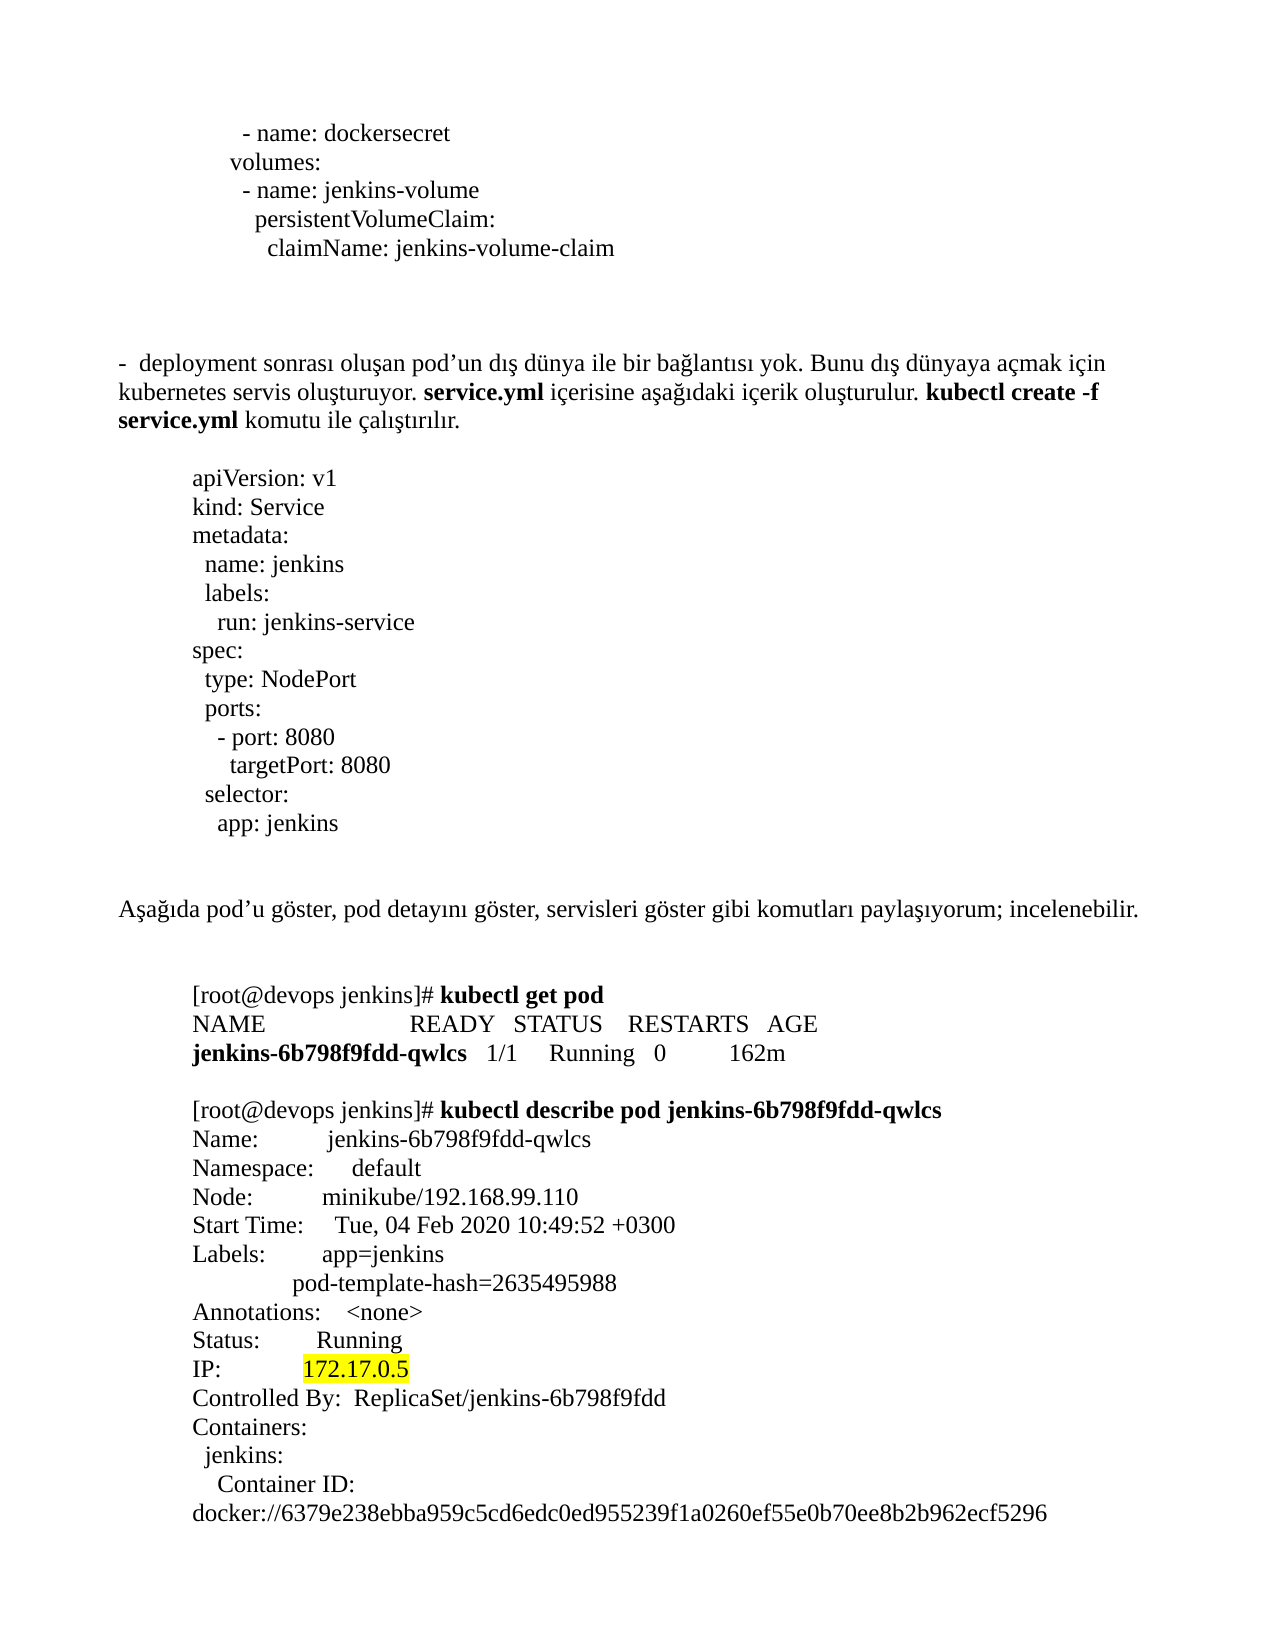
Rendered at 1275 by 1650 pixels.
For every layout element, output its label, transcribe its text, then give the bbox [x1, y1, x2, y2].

text targetPort: 8080 [118, 751, 1157, 779]
text Containers: [118, 1412, 1157, 1441]
text jenkins-6b798f9fdd-qwlcs 1/1 Running 0 162m [118, 1038, 1157, 1067]
text [root@devops jenkins]# kubectl get pod [118, 981, 1157, 1009]
text pod-template-hash=2635495988 [118, 1268, 1157, 1297]
text - name: dockersecret [118, 118, 1157, 147]
text Controlled By: ReplicaSet/jenkins-6b798f9fdd [118, 1383, 1157, 1412]
text persistentVolumeClaim: [118, 204, 1157, 233]
text app: jenkins [118, 808, 1157, 837]
text Node: minikube/192.168.99.110 [118, 1182, 1157, 1211]
text metadata: [118, 521, 1157, 549]
text Labels: app=jenkins [118, 1239, 1157, 1268]
text Annotations: <none> [118, 1297, 1157, 1326]
text jenkins: [118, 1441, 1157, 1469]
text - deployment sonrası oluşan pod’un dış dünya ile bir bağlantısı yok. Bunu dış dünyaya açmak için kubernetes servis oluşturuyor. service.yml içerisine aşağıdaki içerik oluşturulur. kubectl create -f service.yml komutu ile çalıştırılır. [118, 348, 1157, 434]
text type: NodePort [118, 664, 1157, 693]
text IP: 172.17.0.5 [118, 1354, 1157, 1383]
text ports: [118, 693, 1157, 722]
text NAME READY STATUS RESTARTS AGE [118, 1009, 1157, 1038]
text claimName: jenkins-volume-claim [118, 233, 1157, 262]
text Name: jenkins-6b798f9fdd-qwlcs [118, 1124, 1157, 1153]
text volumes: [118, 147, 1157, 176]
text spec: [118, 636, 1157, 664]
text labels: [118, 578, 1157, 607]
text - name: jenkins-volume [118, 176, 1157, 204]
text kind: Service [118, 492, 1157, 521]
text Aşağıda pod’u göster, pod detayını göster, servisleri göster gibi komutları paylaşıyorum; incelenebilir. [118, 894, 1157, 923]
text [root@devops jenkins]# kubectl describe pod jenkins-6b798f9fdd-qwlcs [118, 1096, 1157, 1124]
text Start Time: Tue, 04 Feb 2020 10:49:52 +0300 [118, 1211, 1157, 1239]
text name: jenkins [118, 549, 1157, 578]
text Container ID: docker://6379e238ebba959c5cd6edc0ed955239f1a0260ef55e0b70ee8b2b962ecf5296 [118, 1469, 1157, 1527]
text Namespace: default [118, 1153, 1157, 1182]
text selector: [118, 779, 1157, 808]
text apiVersion: v1 [118, 463, 1157, 492]
text Status: Running [118, 1326, 1157, 1354]
text run: jenkins-service [118, 607, 1157, 636]
text - port: 8080 [118, 722, 1157, 751]
